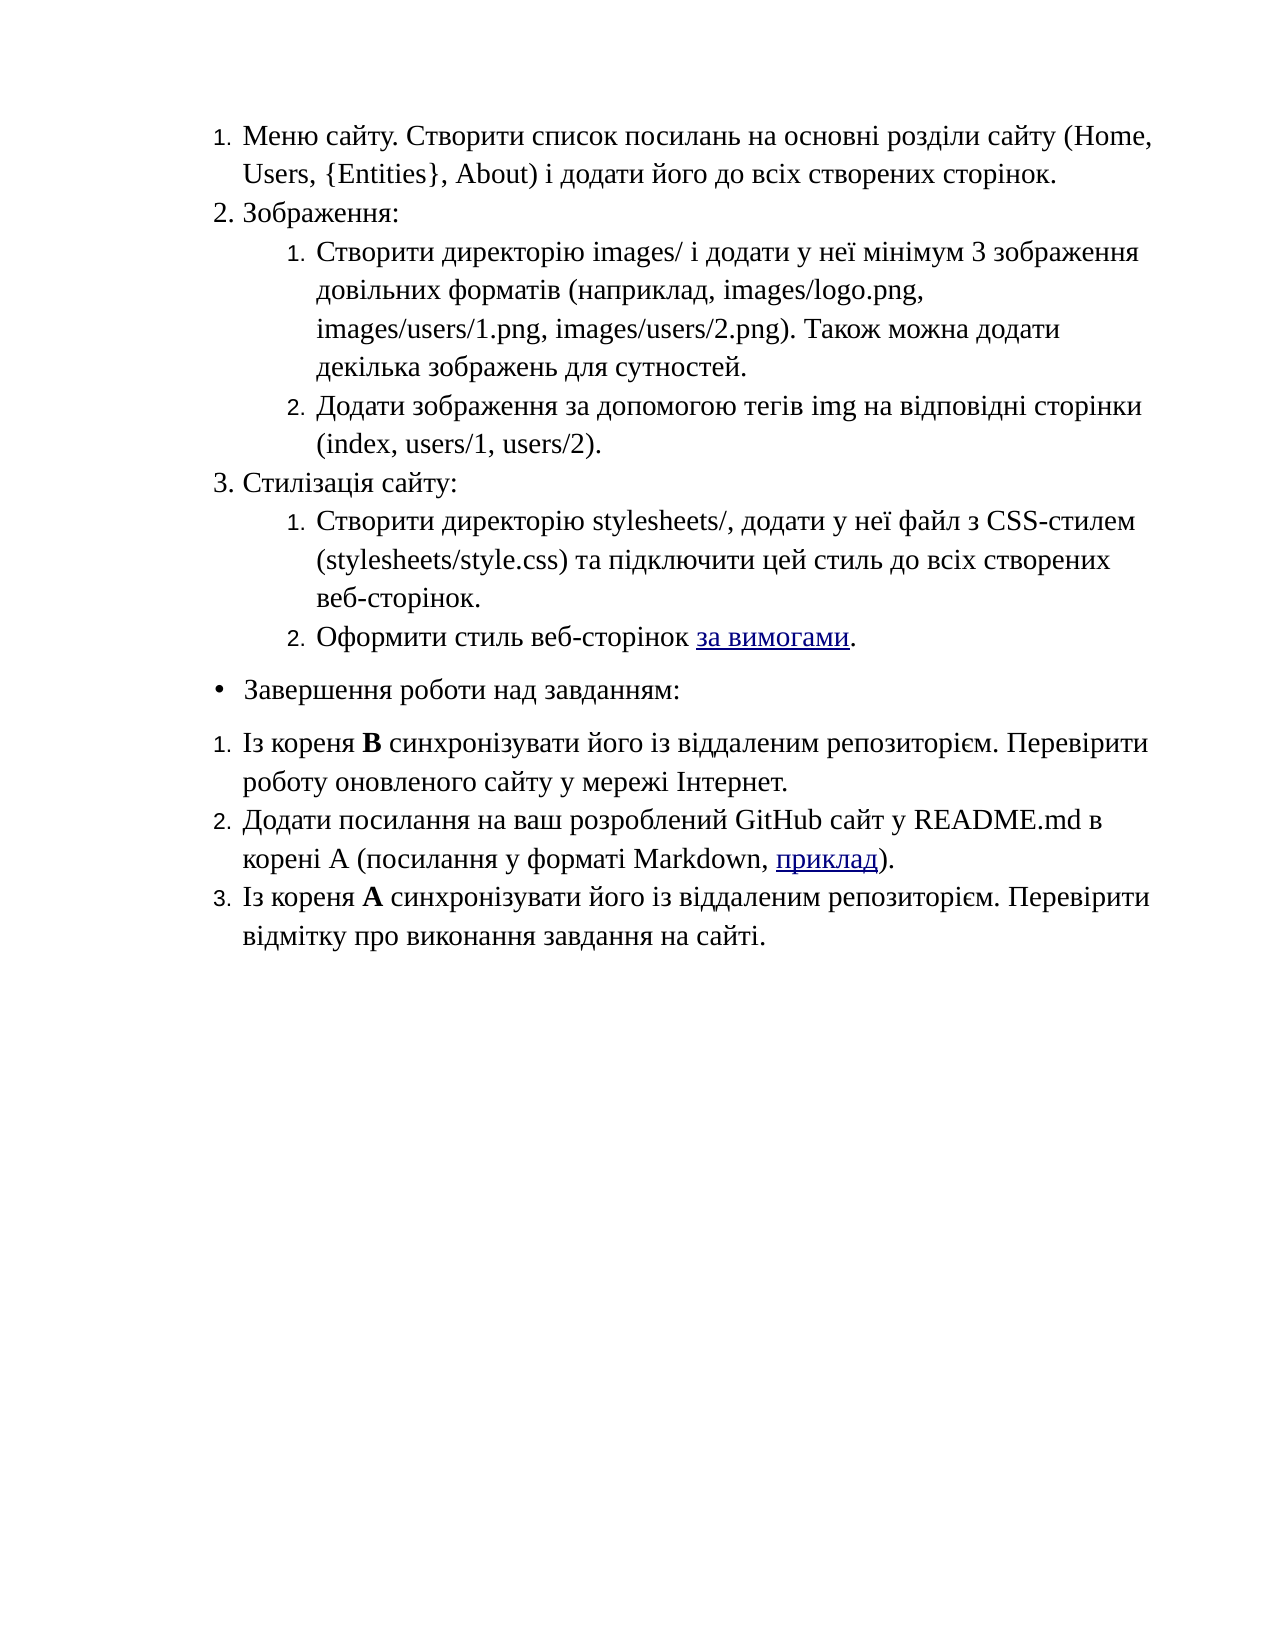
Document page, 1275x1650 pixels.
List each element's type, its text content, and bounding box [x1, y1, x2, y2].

list Зображення: [213, 195, 1157, 229]
list Створити директорію stylesheets/, додати у неї файл з CSS-стилем (stylesheets/style.css) та підключити цей стиль до всіх створених веб-сторінок. [287, 503, 1157, 614]
list Оформити стиль веб-сторінок за вимогами. [287, 619, 1157, 653]
list Створити директорію images/ і додати у неї мінімум 3 зображення довільних форматів (наприклад, images/logo.png, images/users/1.png, images/users/2.png). Також можна додати декілька зображень для сутностей. [287, 234, 1157, 383]
list Із кореня A синхронізувати його із віддаленим репозиторієм. Перевірити відмітку про виконання завдання на сайті. [213, 879, 1157, 952]
list Стилізація сайту: [213, 465, 1157, 498]
list Додати зображення за допомогою тегів img на відповідні сторінки (index, users/1, users/2). [287, 388, 1157, 460]
list Завершення роботи над завданням: [214, 672, 1157, 706]
list Меню сайту. Створити список посилань на основні розділи сайту (Home, Users, {Entities}, About) і додати його до всіх створених сторінок. [213, 118, 1157, 190]
list Із кореня B синхронізувати його із віддаленим репозиторієм. Перевірити роботу оновленого сайту у мережі Інтернет. [213, 725, 1157, 797]
list Додати посилання на ваш розроблений GitHub сайт у README.md в корені A (посилання у форматі Markdown, приклад). [213, 802, 1157, 874]
